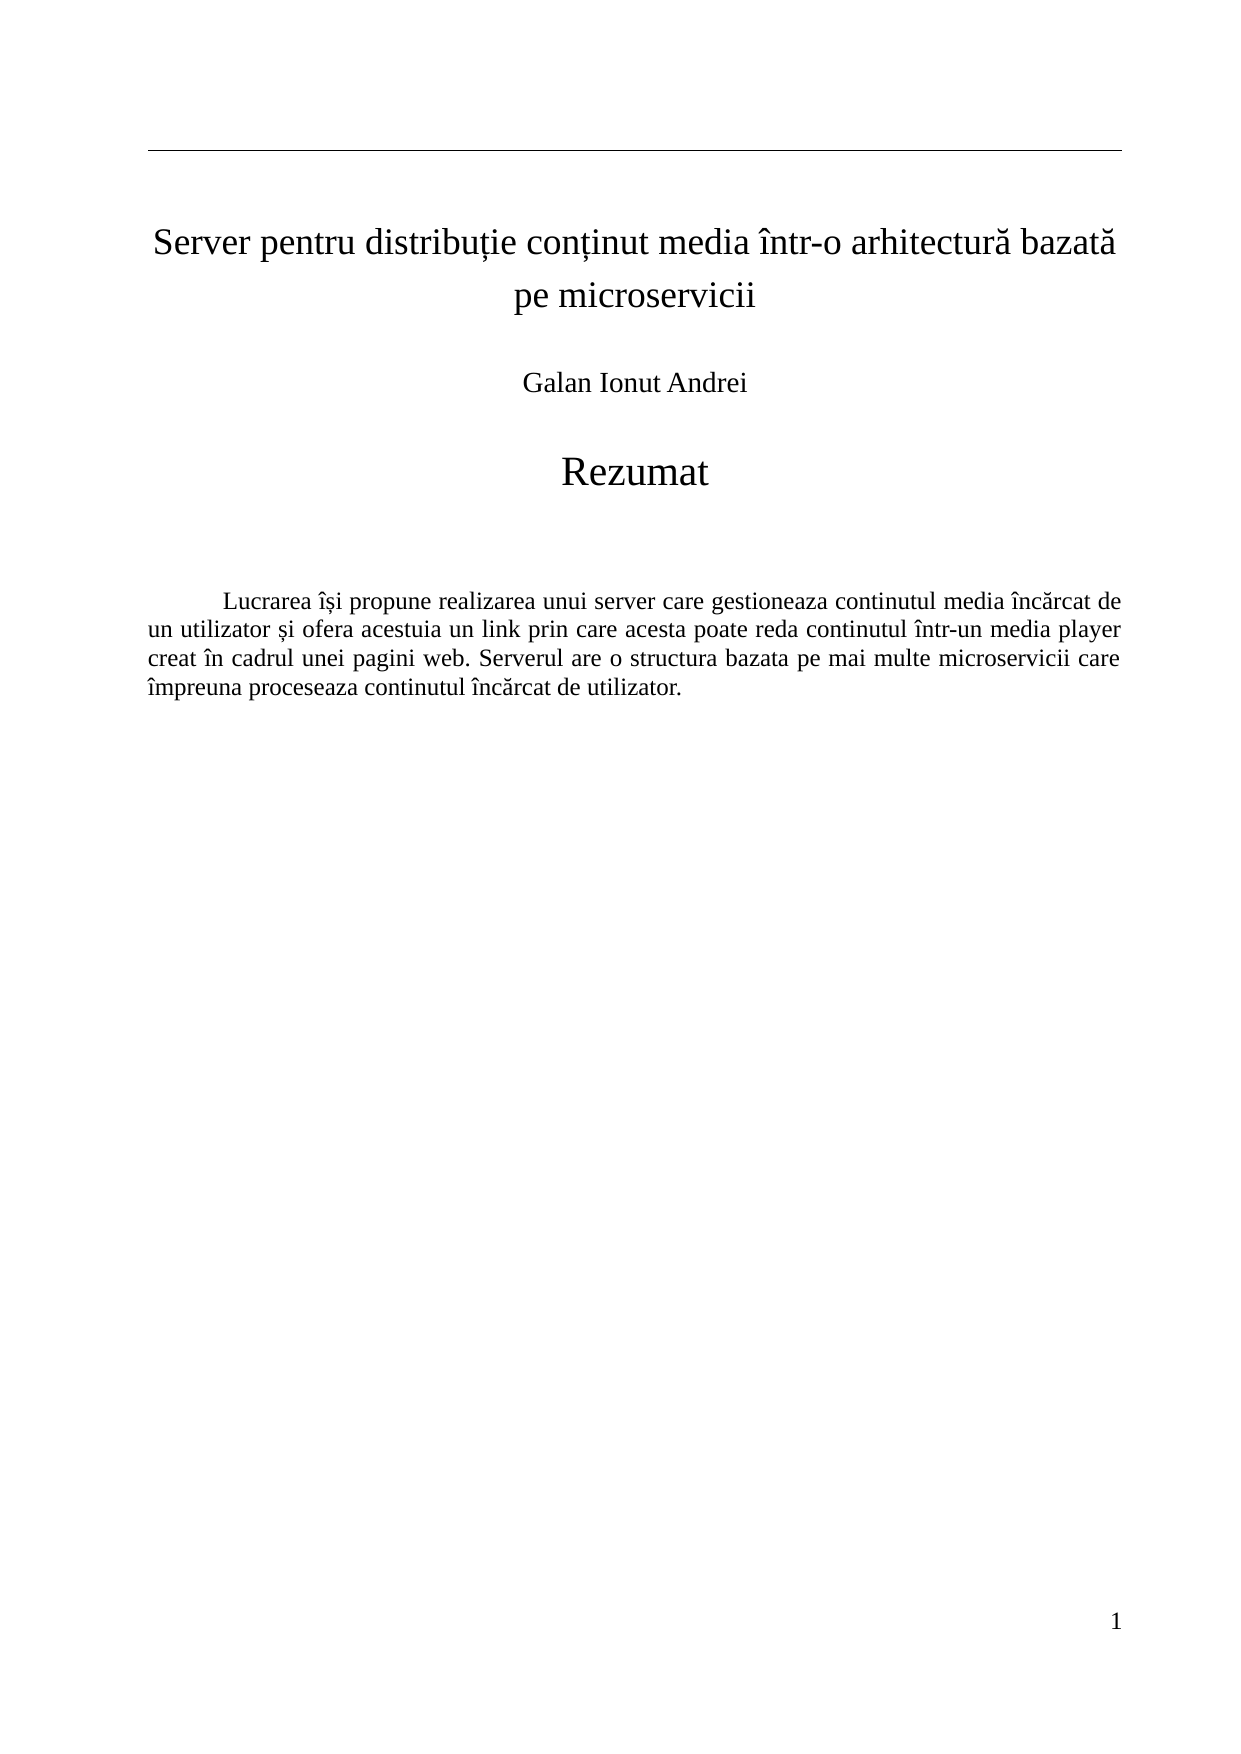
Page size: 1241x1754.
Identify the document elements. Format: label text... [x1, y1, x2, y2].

text Galan Ionut Andrei [148, 366, 1122, 399]
text Rezumat [148, 446, 1122, 494]
text Server pentru distribuție conținut media într-o arhitectură bazată pe microservicii [148, 219, 1122, 316]
text Lucrarea își propune realizarea unui server care gestioneaza continutul media încărcat de un utilizator și ofera acestuia un link prin care acesta poate reda continutul într-un media player creat în cadrul unei pagini web. Serverul are o structura bazata pe mai multe microservicii care împreuna proceseaza continutul încărcat de utilizator. [148, 586, 1122, 701]
